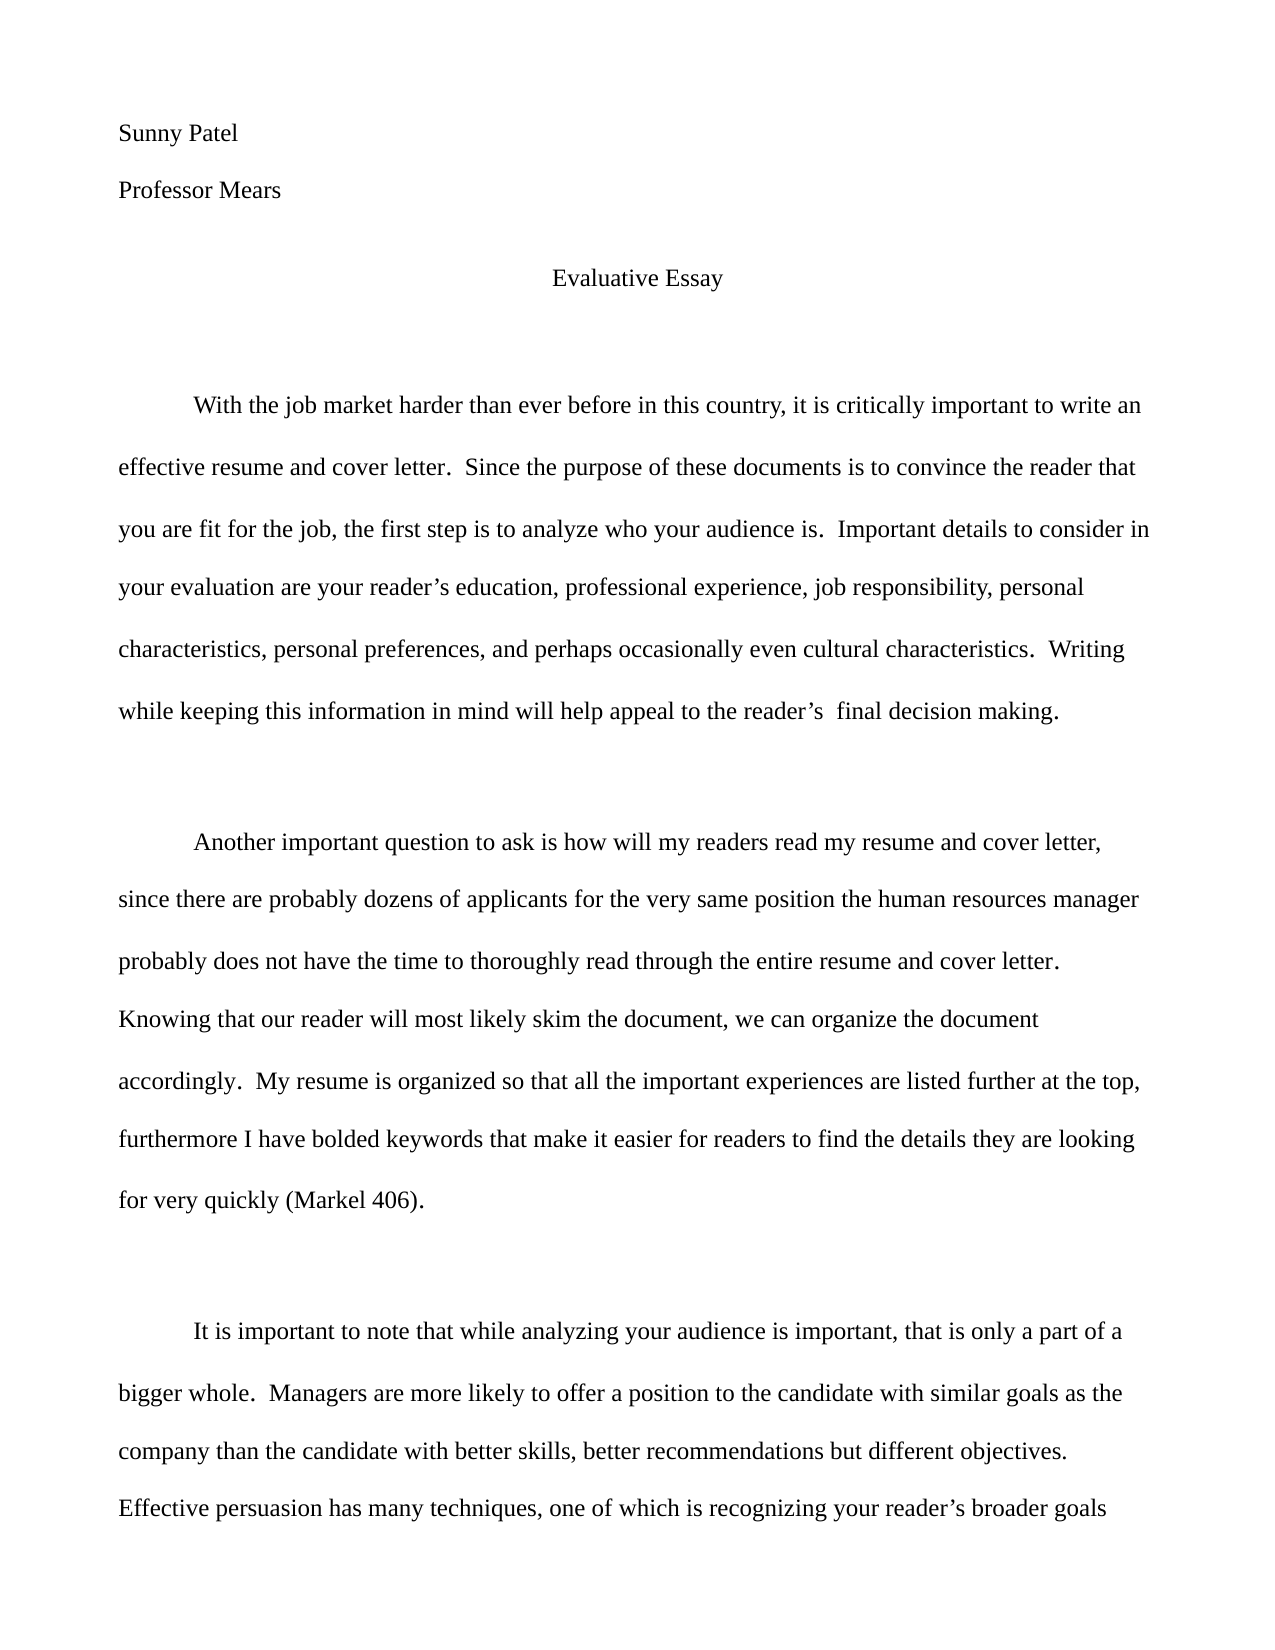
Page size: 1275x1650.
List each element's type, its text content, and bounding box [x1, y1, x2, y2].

text Sunny Patel Professor Mears [118, 118, 1157, 204]
text Another important question to ask is how will my readers read my resume and cover letter, since there are probably dozens of applicants for the very same position the human resources manager probably does not have the time to thoroughly read through the entire resume and cover letter. Knowing that our reader will most likely skim the document, we can organize the document accordingly. My resume is organized so that all the important experiences are listed further at the top, furthermore I have bolded keywords that make it easier for readers to find the details they are looking for very quickly (Markel 406). [118, 827, 1157, 1215]
text It is important to note that while analyzing your audience is important, that is only a part of a bigger whole. Managers are more likely to offer a position to the candidate with similar goals as the company than the candidate with better skills, better recommendations but different objectives. Effective persuasion has many techniques, one of which is recognizing your reader’s broader goals [118, 1316, 1157, 1522]
text With the job market harder than ever before in this country, it is critically important to write an effective resume and cover letter. Since the purpose of these documents is to convince the reader that you are fit for the job, the first step is to analyze who your audience is. Important details to consider in your evaluation are your reader’s education, professional experience, job responsibility, personal characteristics, personal preferences, and perhaps occasionally even cultural characteristics. Writing while keeping this information in mind will help appeal to the reader’s final decision making. [118, 390, 1157, 726]
text Evaluative Essay [118, 263, 1157, 291]
